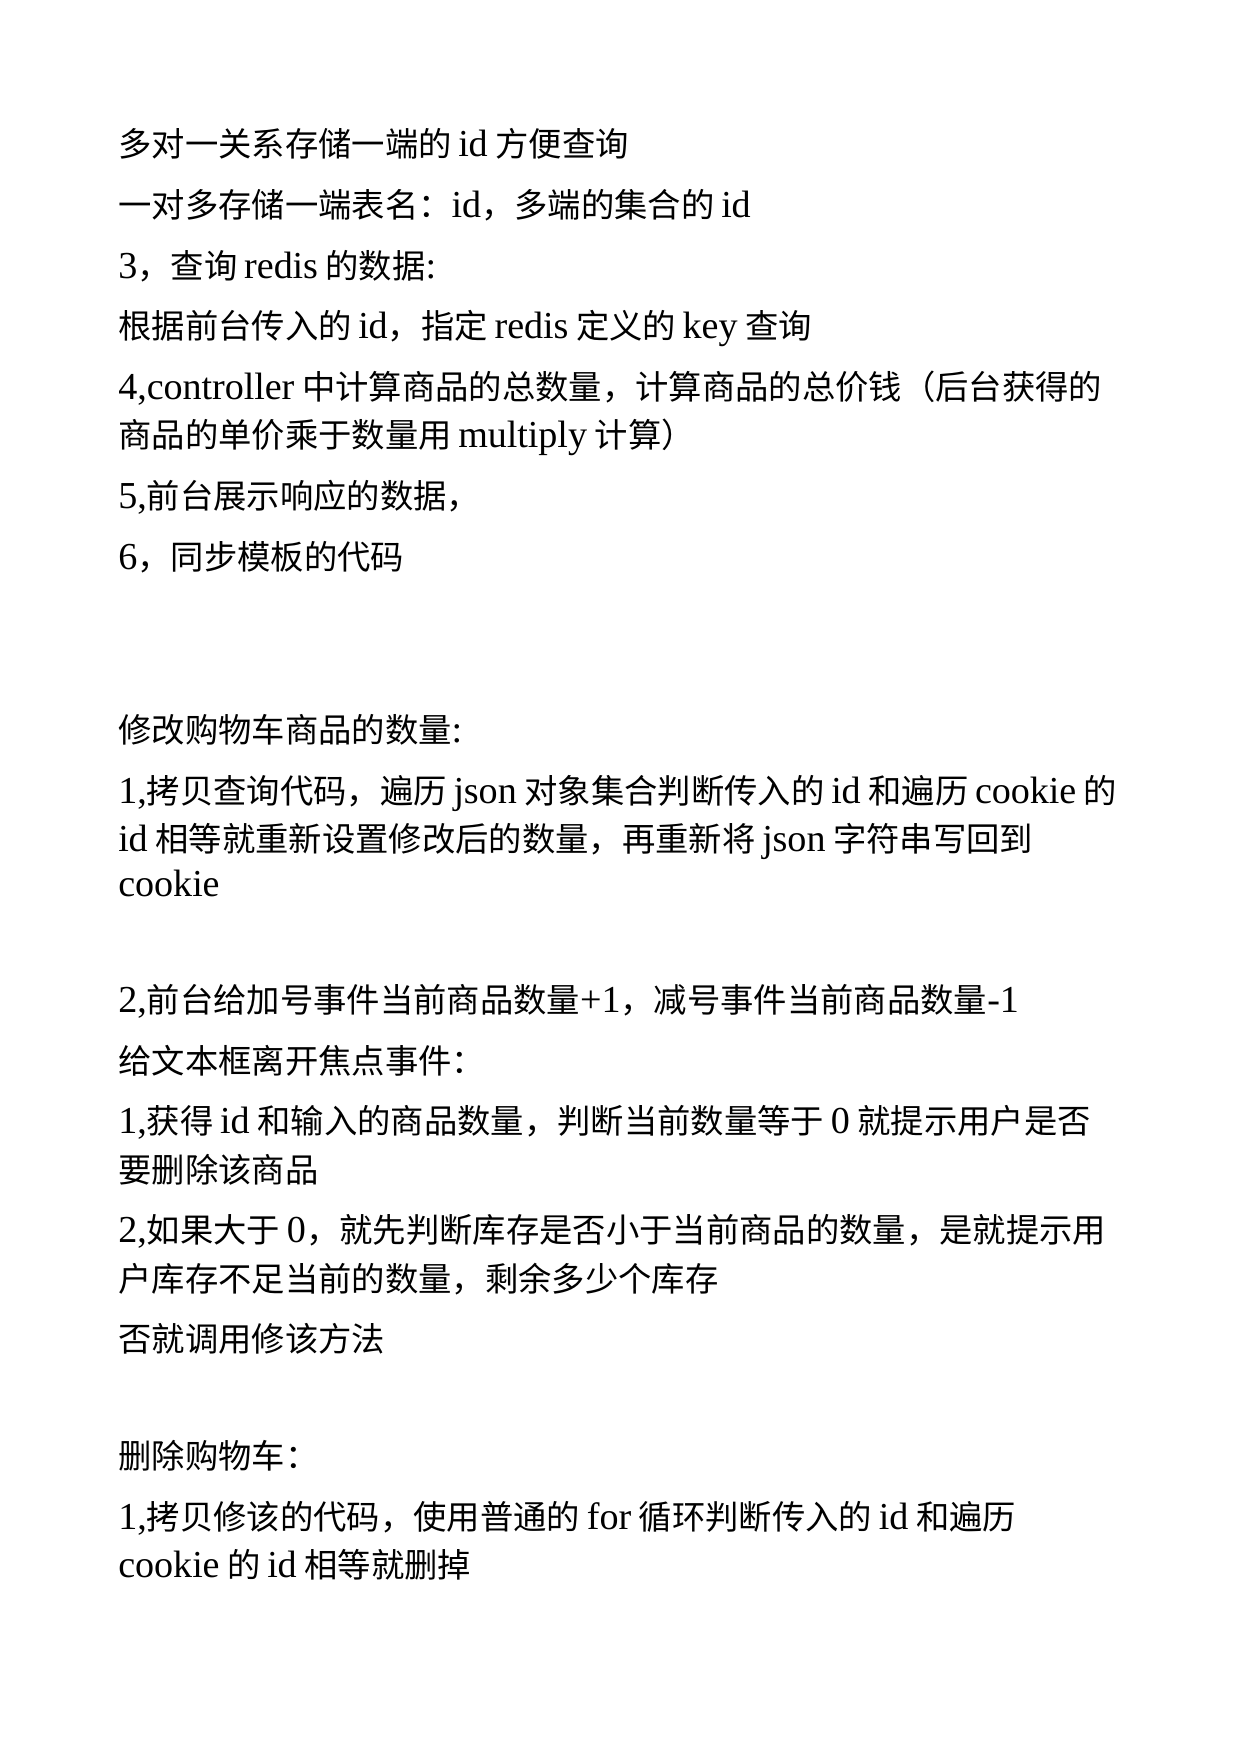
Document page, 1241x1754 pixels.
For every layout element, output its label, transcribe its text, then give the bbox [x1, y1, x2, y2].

text 5,前台展示响应的数据， [118, 470, 1122, 518]
text 一对多存储一端表名：id，多端的集合的id [118, 179, 1122, 227]
text 4,controller中计算商品的总数量，计算商品的总价钱（后台获得的商品的单价乘于数量用multiply计算） [118, 361, 1122, 457]
text 多对一关系存储一端的id方便查询 [118, 118, 1122, 166]
text 给文本框离开焦点事件： [118, 1034, 1122, 1083]
text 删除购物车： [118, 1430, 1122, 1478]
text 1,拷贝修该的代码，使用普通的for循环判断传入的id和遍历cookie的id相等就删掉 [118, 1491, 1122, 1587]
text 6，同步模板的代码 [118, 531, 1122, 579]
text 2,如果大于0，就先判断库存是否小于当前商品的数量，是就提示用户库存不足当前的数量，剩余多少个库存 [118, 1204, 1122, 1301]
text 修改购物车商品的数量: [118, 704, 1122, 752]
text 1,拷贝查询代码，遍历json对象集合判断传入的id和遍历cookie的id相等就重新设置修改后的数量，再重新将json字符串写回到cookie [118, 765, 1122, 905]
text 根据前台传入的id，指定redis定义的key查询 [118, 300, 1122, 348]
text 否就调用修该方法 [118, 1313, 1122, 1361]
text 1,获得id和输入的商品数量，判断当前数量等于0就提示用户是否要删除该商品 [118, 1095, 1122, 1192]
text 3，查询redis的数据: [118, 239, 1122, 288]
text 2,前台给加号事件当前商品数量+1，减号事件当前商品数量-1 [118, 974, 1122, 1022]
